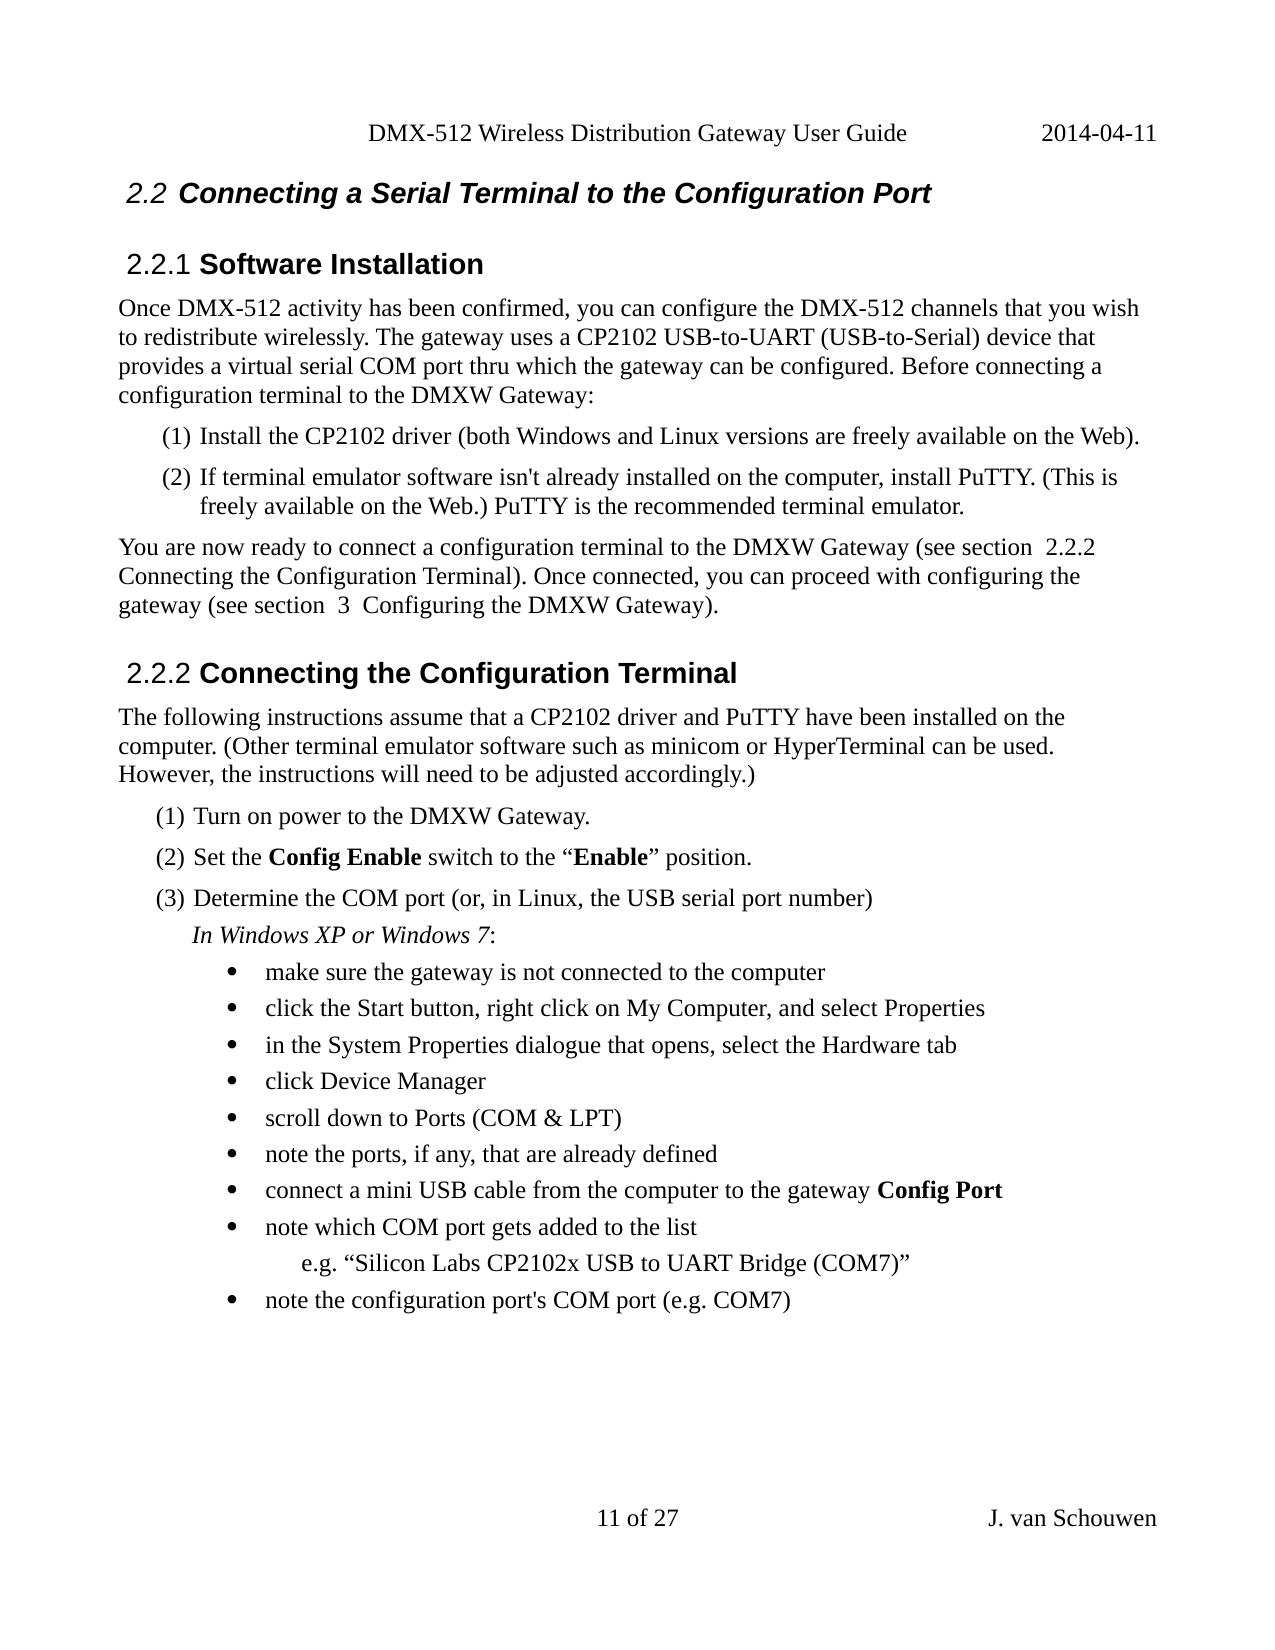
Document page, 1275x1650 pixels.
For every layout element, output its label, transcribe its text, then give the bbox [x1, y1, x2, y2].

list note the configuration port's COM port (e.g. COM7) [228, 1289, 1157, 1313]
text In Windows XP or Windows 7: [192, 924, 1157, 948]
list note which COM port gets added to the list [228, 1216, 1157, 1240]
list click the Start button, right click on My Computer, and select Properties [228, 997, 1157, 1021]
list Turn on power to the DMXW Gateway. [156, 801, 1157, 829]
list Install the CP2102 driver (both Windows and Linux versions are freely available on the Web). [162, 421, 1157, 450]
subtitle Software Installation [118, 247, 1157, 281]
text The following instructions assume that a CP2102 driver and PuTTY have been installed on the computer. (Other terminal emulator software such as minicom or HyperTerminal can be used. However, the instructions will need to be adjusted accordingly.) [118, 702, 1157, 788]
text You are now ready to connect a configuration terminal to the DMXW Gateway (see section 2.2.2 Connecting the Configuration Terminal). Once connected, you can proceed with configuring the gateway (see section 3 Configuring the DMXW Gateway). [118, 532, 1157, 618]
list scroll down to Ports (COM & LPT) [228, 1107, 1157, 1131]
list connect a mini USB cable from the computer to the gateway Config Port [228, 1180, 1157, 1204]
subtitle Connecting a Serial Terminal to the Configuration Port [118, 176, 1157, 210]
list Determine the COM port (or, in Linux, the USB serial port number) [156, 883, 1157, 912]
list in the System Properties dialogue that opens, select the Hardware tab [228, 1034, 1157, 1058]
list note the ports, if any, that are already defined [228, 1143, 1157, 1167]
list make sure the gateway is not connected to the computer [228, 961, 1157, 985]
subtitle Connecting the Configuration Terminal [118, 656, 1157, 689]
list If terminal emulator software isn't already installed on the computer, install PuTTY. (This is freely available on the Web.) PuTTY is the recommended terminal emulator. [162, 462, 1157, 520]
text e.g. “Silicon Labs CP2102x USB to UART Bridge (COM7)” [301, 1253, 1157, 1277]
list click Device Manager [228, 1070, 1157, 1094]
list Set the Config Enable switch to the “Enable” position. [156, 842, 1157, 871]
text Once DMX-512 activity has been confirmed, you can configure the DMX-512 channels that you wish to redistribute wirelessly. The gateway uses a CP2102 USB-to-UART (USB-to-Serial) device that provides a virtual serial COM port thru which the gateway can be configured. Before connecting a configuration terminal to the DMXW Gateway: [118, 293, 1157, 408]
